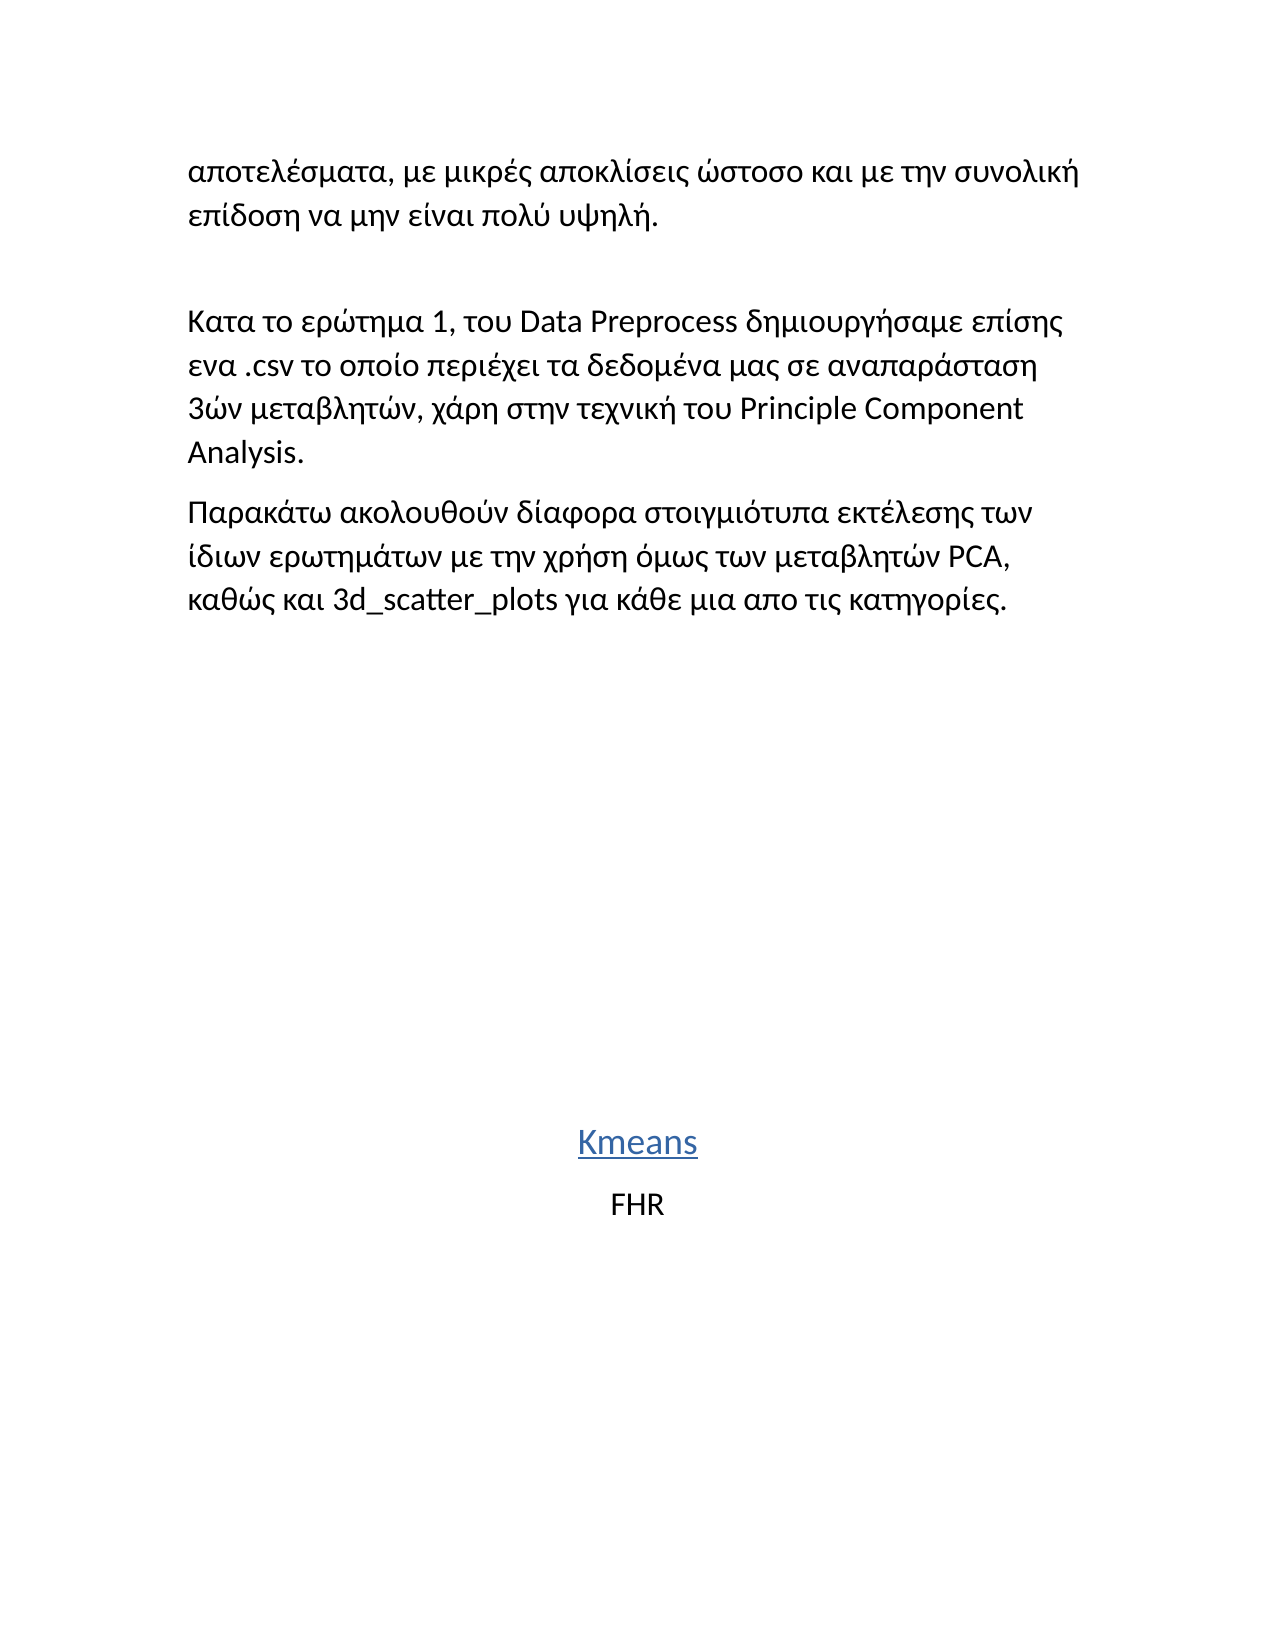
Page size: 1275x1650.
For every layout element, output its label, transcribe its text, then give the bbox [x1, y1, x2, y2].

text FHR [187, 1183, 1087, 1224]
text αποτελέσματα, με μικρές αποκλίσεις ώστοσο και με την συνολική επίδοση να μην είναι πολύ υψηλή. [187, 150, 1087, 234]
text Παρακάτω ακολουθούν δίαφορα στοιγμιότυπα εκτέλεσης των ίδιων ερωτημάτων με την χρήση όμως των μεταβλητών PCA, καθώς και 3d_scatter_plots για κάθε μια απο τις κατηγορίες. [187, 491, 1087, 619]
text Κατα το ερώτημα 1, του Data Preprocess δημιουργήσαμε επίσης ενα .csv το οποίο περιέχει τα δεδομένα μας σε αναπαράσταση 3ών μεταβλητών, χάρη στην τεχνική του Principle Component Analysis. [187, 300, 1087, 472]
text Kmeans [187, 1118, 1087, 1163]
